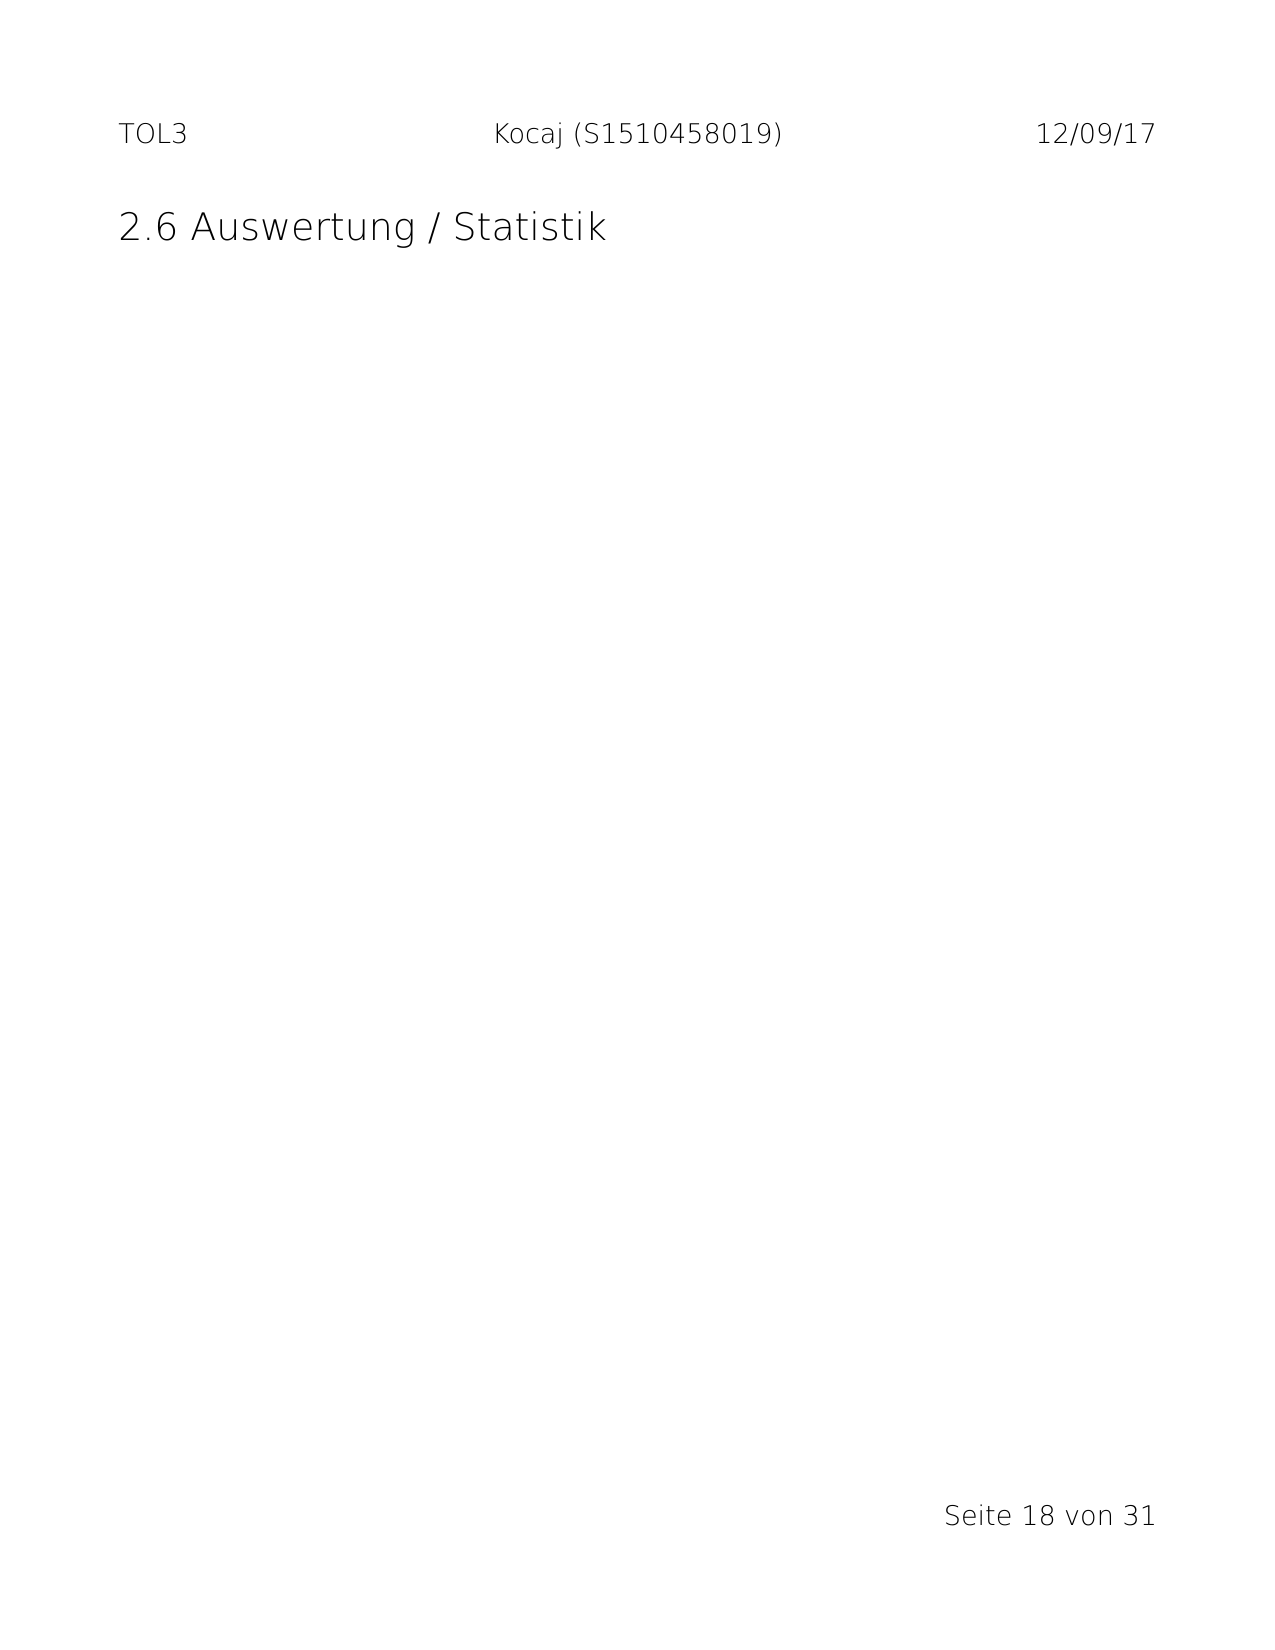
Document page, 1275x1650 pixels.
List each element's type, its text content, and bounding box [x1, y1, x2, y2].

subtitle 2.6 Auswertung / Statistik [118, 205, 1157, 249]
